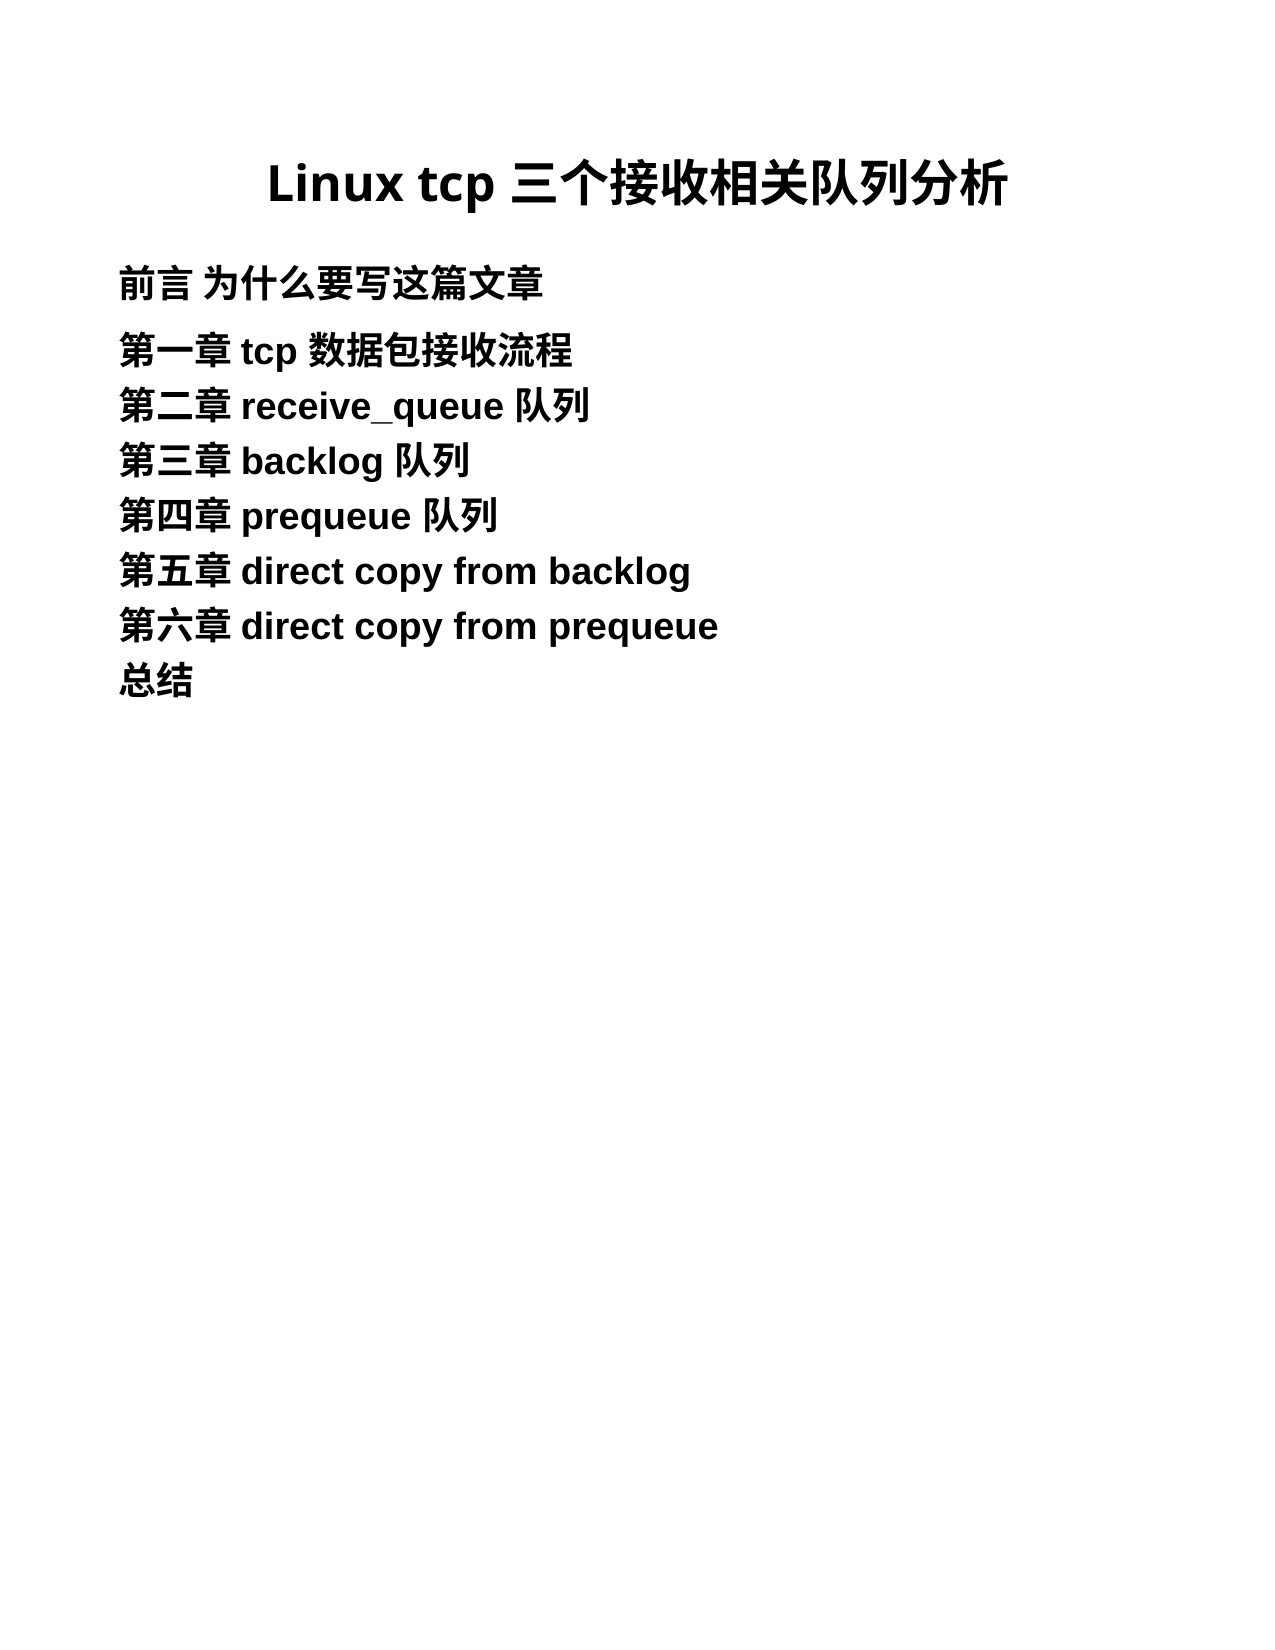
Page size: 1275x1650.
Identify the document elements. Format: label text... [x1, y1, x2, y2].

text 第四章 prequeue 队列 [118, 485, 1157, 540]
text 总结 [118, 650, 1157, 705]
text 第五章 direct copy from backlog [118, 540, 1157, 595]
text 第三章 backlog 队列 [118, 431, 1157, 485]
text 第一章 tcp 数据包接收流程 [118, 321, 1157, 376]
title Linux tcp 三个接收相关队列分析 [118, 143, 1157, 216]
text 第二章 receive_queue 队列 [118, 376, 1157, 431]
subtitle 前言 为什么要写这篇文章 [118, 253, 1157, 308]
text 第六章 direct copy from prequeue [118, 595, 1157, 650]
